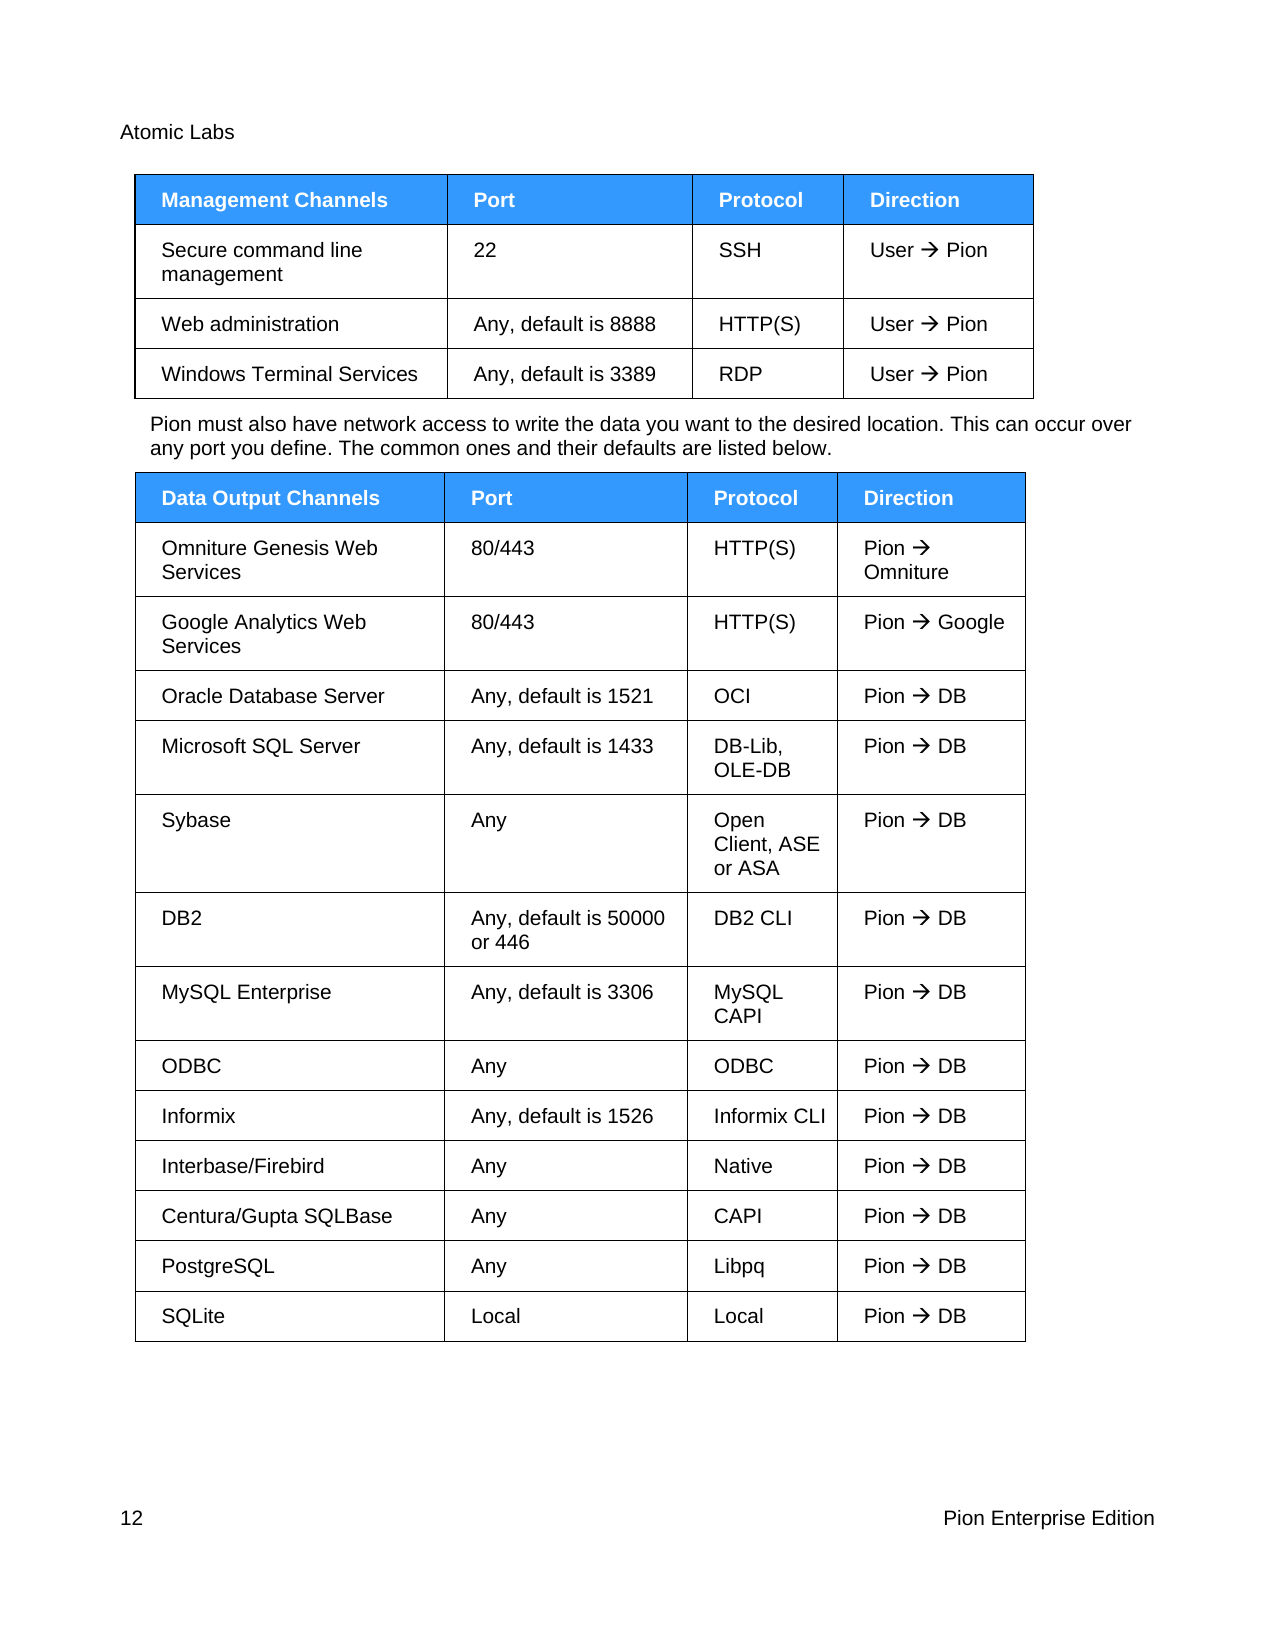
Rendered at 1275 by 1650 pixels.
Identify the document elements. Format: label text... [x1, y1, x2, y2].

table_cell CAPI [688, 1191, 837, 1240]
table_cell Any, default is 1521 [445, 671, 687, 720]
table_header Management Channels [136, 175, 447, 224]
table_cell Pion  Google [838, 597, 1025, 670]
table_cell Local [445, 1292, 687, 1341]
table_cell Centura/Gupta SQLBase [136, 1191, 444, 1240]
table_cell Web administration [136, 299, 447, 348]
table_cell Secure command line management [136, 225, 447, 298]
table_cell Any [445, 795, 687, 892]
table_cell 80/443 [445, 523, 687, 596]
table_cell Windows Terminal Services [136, 349, 447, 398]
table_cell HTTP(S) [693, 299, 843, 348]
table_cell Oracle Database Server [136, 671, 444, 720]
table_header Protocol [693, 175, 843, 224]
text Pion must also have network access to write the data you want to the desired location. This can occur over any port you define. The common ones and their defaults are listed below. [150, 412, 1155, 459]
table_cell Informix [136, 1091, 444, 1140]
table_cell Local [688, 1292, 837, 1341]
table_header Protocol [688, 473, 837, 522]
table_cell Native [688, 1141, 837, 1190]
table_cell RDP [693, 349, 843, 398]
table_cell PostgreSQL [136, 1241, 444, 1291]
table_cell User  Pion [844, 349, 1033, 398]
table_cell Libpq [688, 1241, 837, 1291]
table_cell User  Pion [844, 225, 1033, 298]
table_cell DB-Lib, OLE-DB [688, 721, 837, 794]
table_cell ODBC [688, 1041, 837, 1090]
table_cell Sybase [136, 795, 444, 892]
table_cell Pion  DB [838, 671, 1025, 720]
table_cell Pion  DB [838, 1141, 1025, 1190]
table_cell Pion  DB [838, 1091, 1025, 1140]
table_cell Any, default is 50000 or 446 [445, 893, 687, 966]
table_cell OCI [688, 671, 837, 720]
table_header Port [448, 175, 692, 224]
table_cell Any, default is 3306 [445, 967, 687, 1040]
table_cell Open Client, ASE or ASA [688, 795, 837, 892]
table_cell Any, default is 8888 [448, 299, 692, 348]
table_cell Pion  DB [838, 893, 1025, 966]
table_cell Pion  DB [838, 1241, 1025, 1291]
table_cell Any, default is 3389 [448, 349, 692, 398]
table_cell Pion  DB [838, 1191, 1025, 1240]
table_cell DB2 CLI [688, 893, 837, 966]
table_cell 22 [448, 225, 692, 298]
table_cell Pion  Omniture [838, 523, 1025, 596]
table_cell Any [445, 1141, 687, 1190]
table_cell Pion  DB [838, 795, 1025, 892]
table_cell Pion  DB [838, 967, 1025, 1040]
table_header Data Output Channels [136, 473, 444, 522]
table_cell 80/443 [445, 597, 687, 670]
table_cell Any [445, 1191, 687, 1240]
table_cell Any [445, 1241, 687, 1291]
table_cell Microsoft SQL Server [136, 721, 444, 794]
table_cell Any, default is 1526 [445, 1091, 687, 1140]
table_cell Google Analytics Web Services [136, 597, 444, 670]
table_cell Pion  DB [838, 1292, 1025, 1341]
table_cell MySQL CAPI [688, 967, 837, 1040]
table_cell SSH [693, 225, 843, 298]
table_cell User  Pion [844, 299, 1033, 348]
table_cell MySQL Enterprise [136, 967, 444, 1040]
table_cell Omniture Genesis Web Services [136, 523, 444, 596]
table_cell HTTP(S) [688, 523, 837, 596]
table_cell SQLite [136, 1292, 444, 1341]
table_cell HTTP(S) [688, 597, 837, 670]
table_cell Interbase/Firebird [136, 1141, 444, 1190]
table_cell Any [445, 1041, 687, 1090]
table_header Port [445, 473, 687, 522]
table_cell Any, default is 1433 [445, 721, 687, 794]
table_header Direction [844, 175, 1033, 224]
table_cell DB2 [136, 893, 444, 966]
table_cell Pion  DB [838, 1041, 1025, 1090]
table_cell ODBC [136, 1041, 444, 1090]
table_cell Informix CLI [688, 1091, 837, 1140]
table_cell Pion  DB [838, 721, 1025, 794]
table_header Direction [838, 473, 1025, 522]
